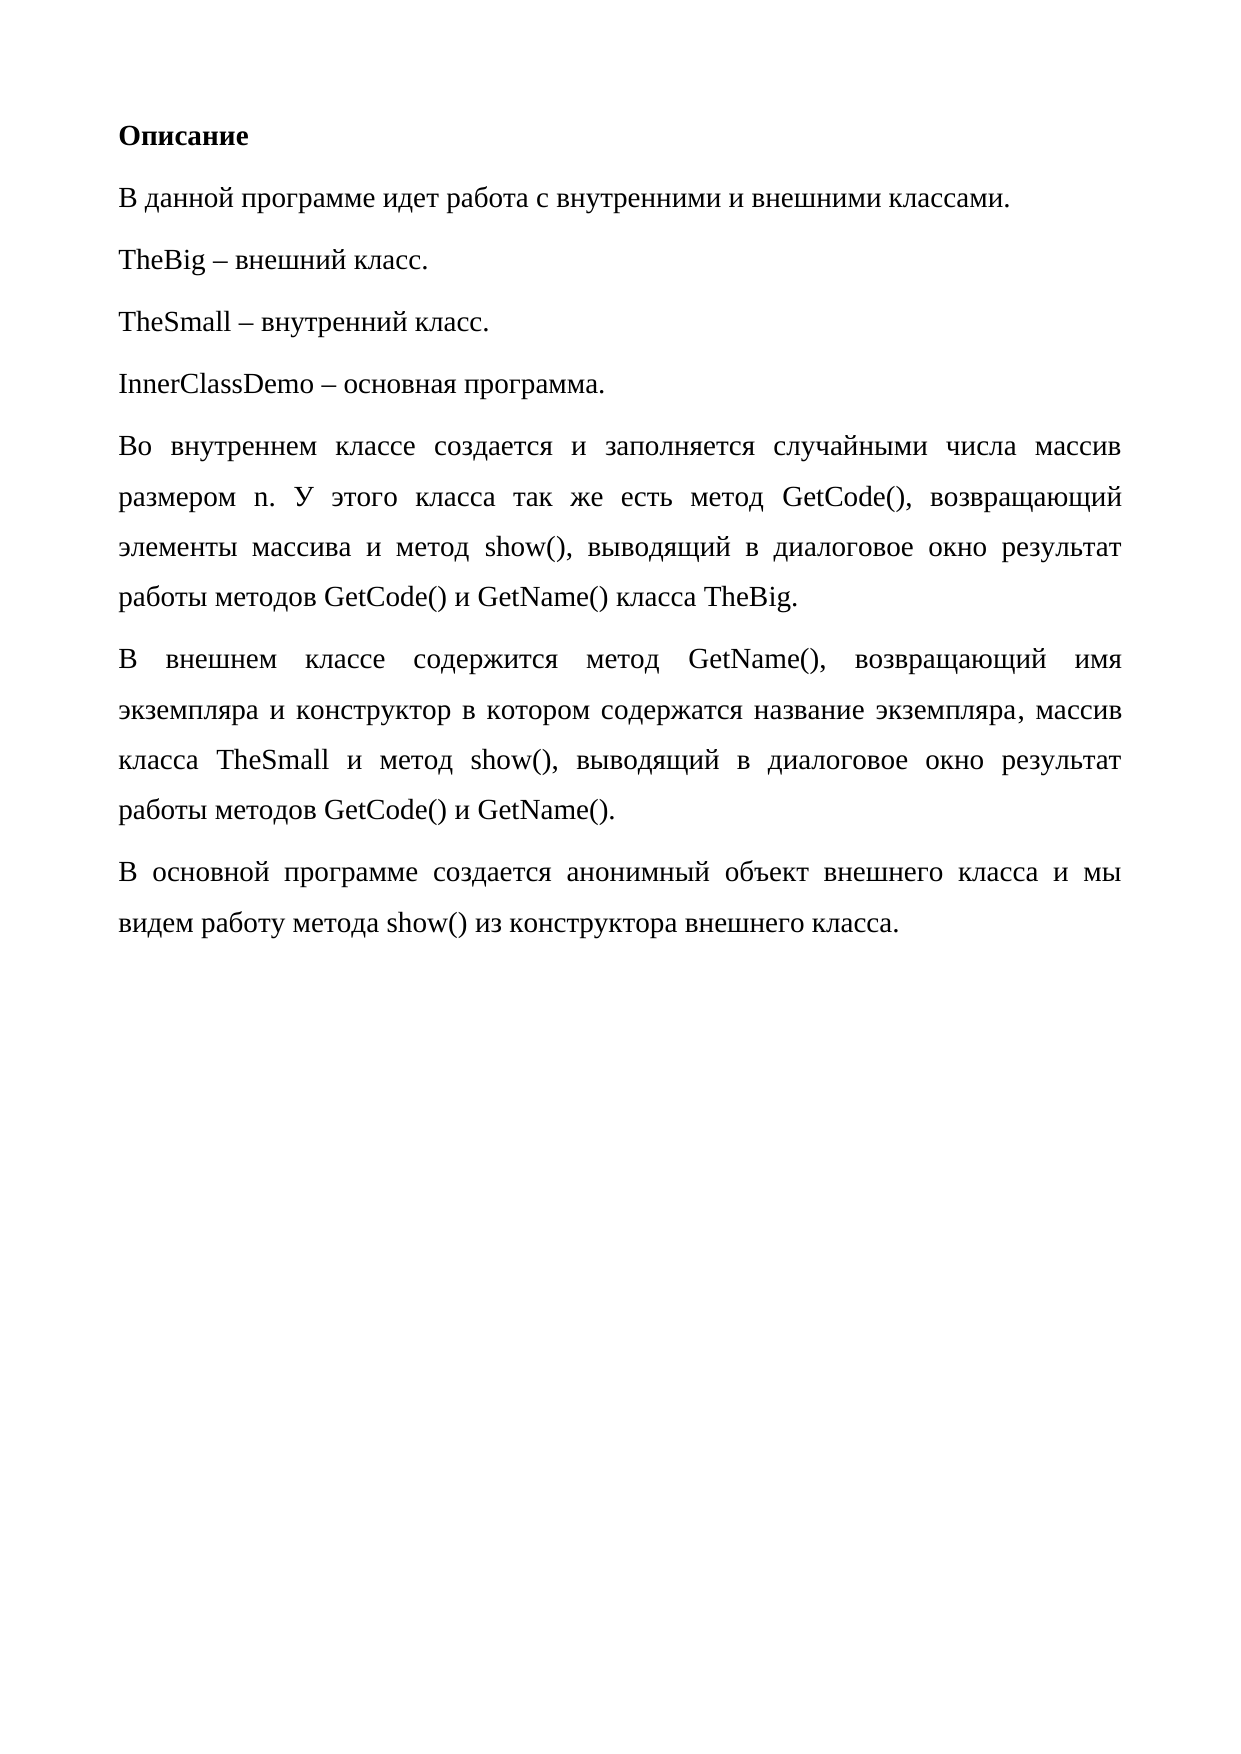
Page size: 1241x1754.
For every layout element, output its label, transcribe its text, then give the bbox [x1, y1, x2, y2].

text TheSmall – внутренний класс. [118, 304, 1122, 338]
subtitle Описание [118, 118, 1122, 152]
text В основной программе создается анонимный объект внешнего класса и мы видем работу метода show() из конструктора внешнего класса. [118, 854, 1122, 938]
text TheBig – внешний класс. [118, 242, 1122, 276]
text В данной программе идет работа с внутренними и внешними классами. [118, 180, 1122, 214]
text В внешнем классе содержится метод GetName(), возвращающий имя экземпляра и конструктор в котором содержатся название экземпляра, массив класса TheSmall и метод show(), выводящий в диалоговое окно результат работы методов GetCode() и GetName(). [118, 642, 1122, 826]
text InnerClassDemo – основная программа. [118, 366, 1122, 400]
text Во внутреннем классе создается и заполняется случайными числа массив размером n. У этого класса так же есть метод GetCode(), возвращающий элементы массива и метод show(), выводящий в диалоговое окно результат работы методов GetCode() и GetName() класса TheBig. [118, 428, 1122, 613]
